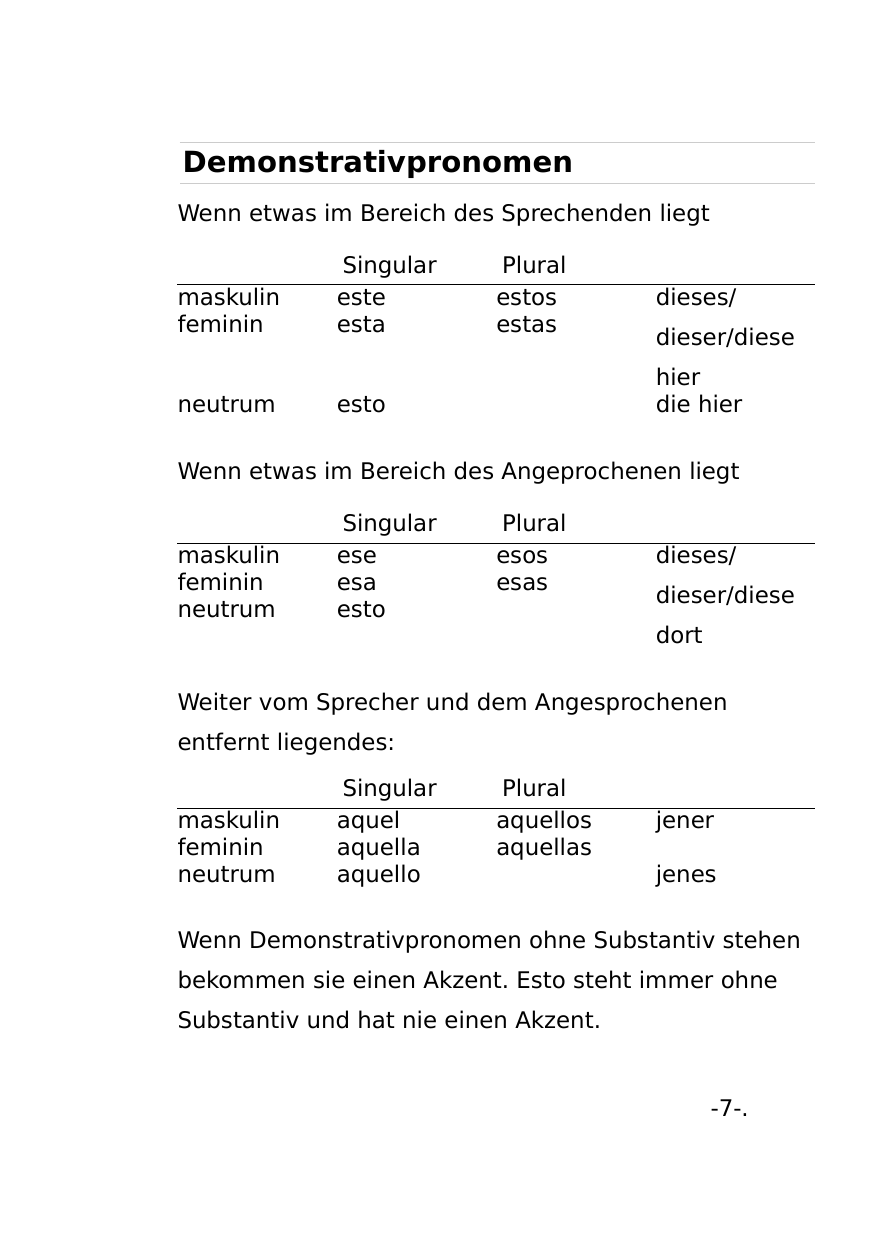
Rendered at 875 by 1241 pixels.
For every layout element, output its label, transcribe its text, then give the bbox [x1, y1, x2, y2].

table_cell esos [496, 544, 656, 569]
table_cell [496, 861, 656, 887]
table_cell esas [496, 569, 656, 596]
table_cell jener [656, 809, 815, 861]
table_cell neutrum [177, 861, 337, 887]
text Wenn etwas im Bereich des Angeprochenen liegt [177, 458, 815, 484]
text Wenn etwas im Bereich des Sprechenden liegt [177, 200, 815, 226]
table_cell esto [337, 596, 496, 649]
table_cell estas [496, 311, 656, 391]
table_cell feminin [177, 569, 337, 596]
table_cell dieses/dieser/diese dort [656, 544, 815, 649]
table_cell [496, 391, 656, 418]
table_cell die hier [656, 391, 815, 418]
text Wenn Demonstrativpronomen ohne Substantiv stehen bekommen sie einen Akzent. Esto steht immer ohne Substantiv und hat nie einen Akzent. [177, 927, 815, 1034]
table_cell aquel [337, 809, 496, 834]
table_cell aquellos [496, 809, 656, 834]
table_header Singular [337, 246, 496, 284]
table_cell jenes [656, 861, 815, 887]
table_cell aquella [337, 834, 496, 861]
table_header [656, 246, 815, 284]
table_cell estos [496, 285, 656, 311]
table_header [656, 769, 815, 807]
table_header [656, 504, 815, 542]
table_cell neutrum [177, 596, 337, 649]
table_cell dieses/dieser/diese hier [656, 285, 815, 391]
table_cell maskulin [177, 544, 337, 569]
table_cell maskulin [177, 285, 337, 311]
text Weiter vom Sprecher und dem Angesprochenen entfernt liegendes: [177, 689, 815, 756]
table_cell este [337, 285, 496, 311]
table_cell feminin [177, 834, 337, 861]
subtitle Demonstrativpronomen [179, 143, 815, 183]
table_cell aquello [337, 861, 496, 887]
table_cell esa [337, 569, 496, 596]
table_cell maskulin [177, 809, 337, 834]
table_cell feminin [177, 311, 337, 391]
table_header [177, 769, 337, 807]
table_header Plural [496, 769, 656, 807]
table_header [177, 246, 337, 284]
table_header Plural [496, 246, 656, 284]
table_header [177, 504, 337, 542]
table_cell ese [337, 544, 496, 569]
table_header Singular [337, 769, 496, 807]
table_cell esto [337, 391, 496, 418]
table_cell aquellas [496, 834, 656, 861]
table_cell neutrum [177, 391, 337, 418]
table_header Plural [496, 504, 656, 542]
table_cell [496, 596, 656, 649]
table_cell esta [337, 311, 496, 391]
table_header Singular [337, 504, 496, 542]
